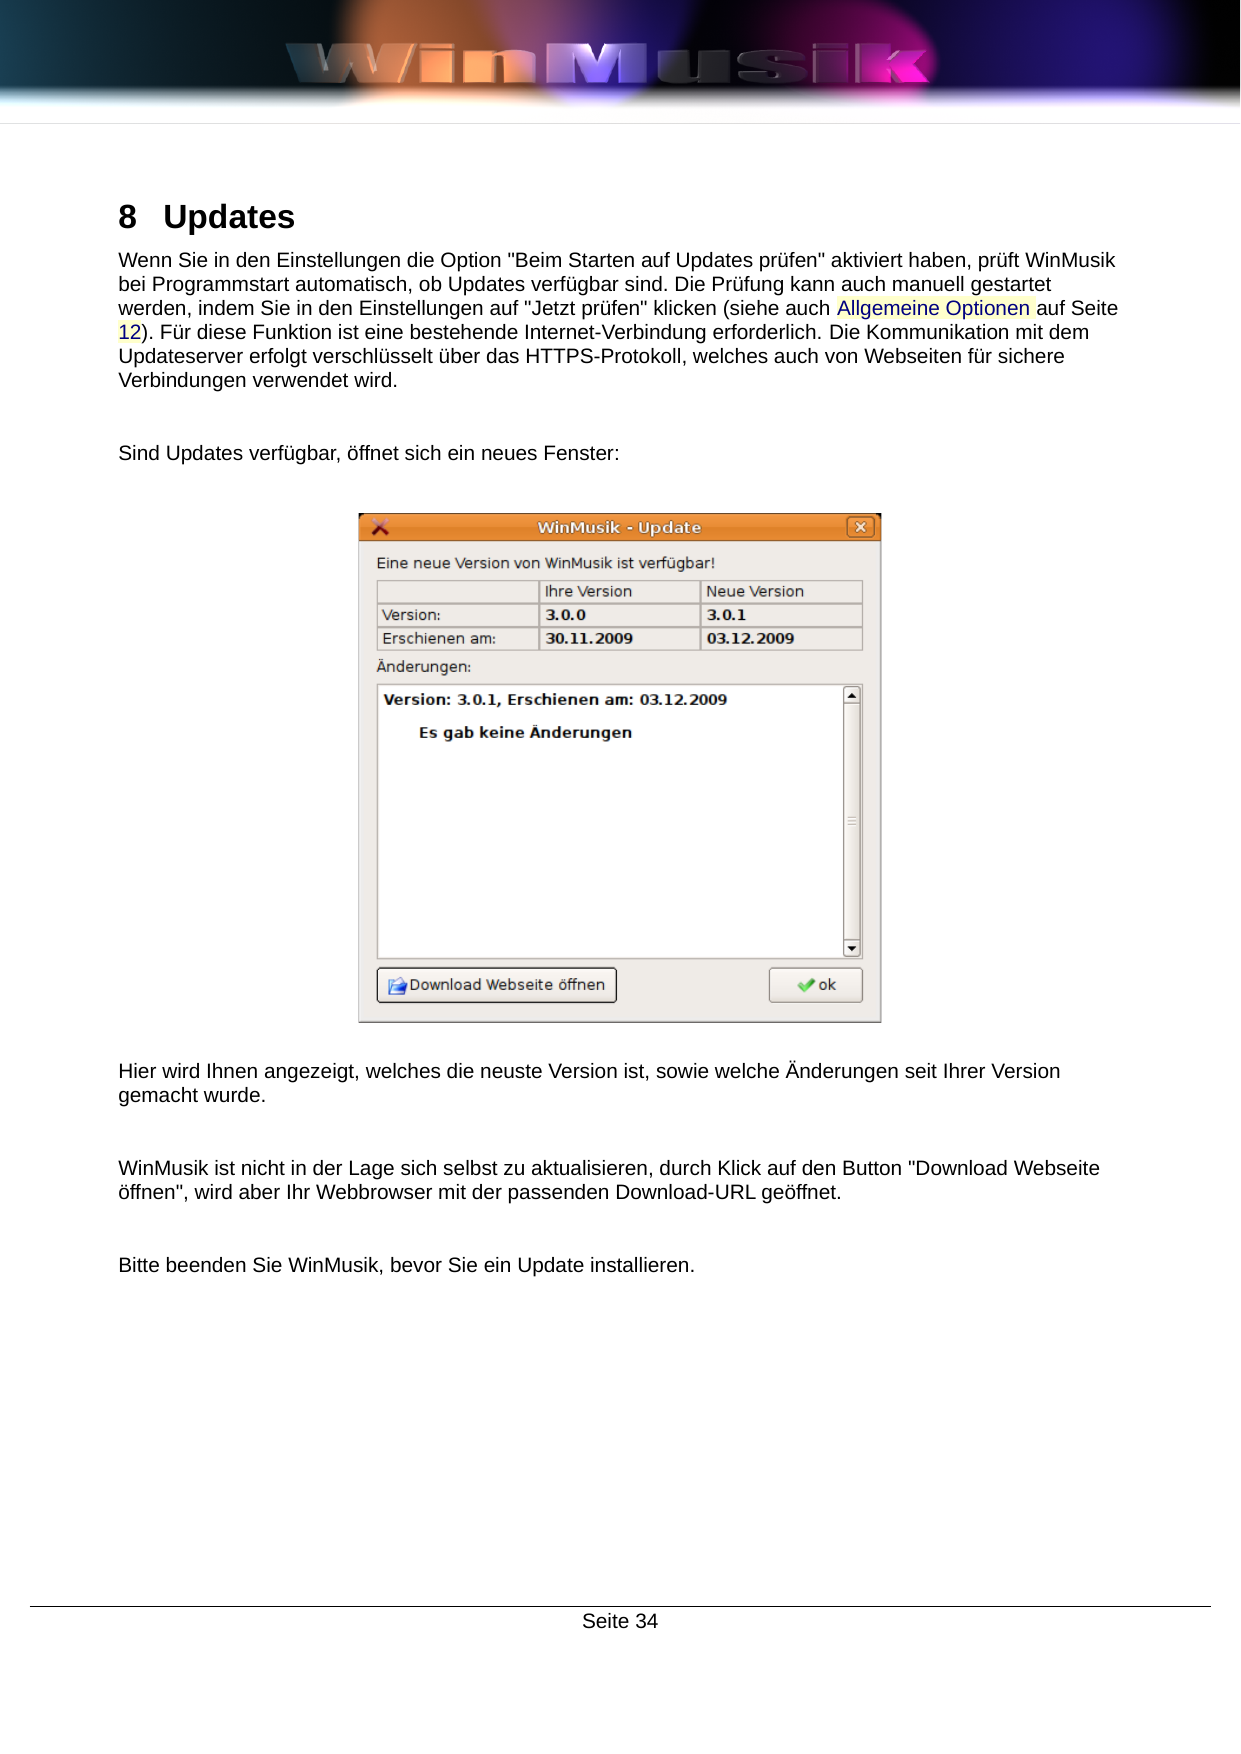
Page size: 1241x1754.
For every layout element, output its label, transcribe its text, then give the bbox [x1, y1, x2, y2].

text Sind Updates verfügbar, öffnet sich ein neues Fenster: [118, 440, 1122, 464]
text Bitte beenden Sie WinMusik, bevor Sie ein Update installieren. [118, 1252, 1122, 1276]
picture [358, 513, 882, 1023]
text Hier wird Ihnen angezeigt, welches die neuste Version ist, sowie welche Änderungen seit Ihrer Version gemacht wurde. [118, 1059, 1122, 1107]
text WinMusik ist nicht in der Lage sich selbst zu aktualisieren, durch Klick auf den Button "Download Webseite öffnen", wird aber Ihr Webbrowser mit der passenden Download-URL geöffnet. [118, 1156, 1122, 1203]
text Wenn Sie in den Einstellungen die Option "Beim Starten auf Updates prüfen" aktiviert haben, prüft WinMusik bei Programmstart automatisch, ob Updates verfügbar sind. Die Prüfung kann auch manuell gestartet werden, indem Sie in den Einstellungen auf "Jetzt prüfen" klicken (siehe auch Allgemeine Optionen auf Seite 12). Für diese Funktion ist eine bestehende Internet-Verbindung erforderlich. Die Kommunikation mit dem Updateserver erfolgt verschlüsselt über das HTTPS-Protokoll, welches auch von Webseiten für sichere Verbindungen verwendet wird. [118, 248, 1122, 391]
subtitle Updates [118, 197, 1122, 235]
